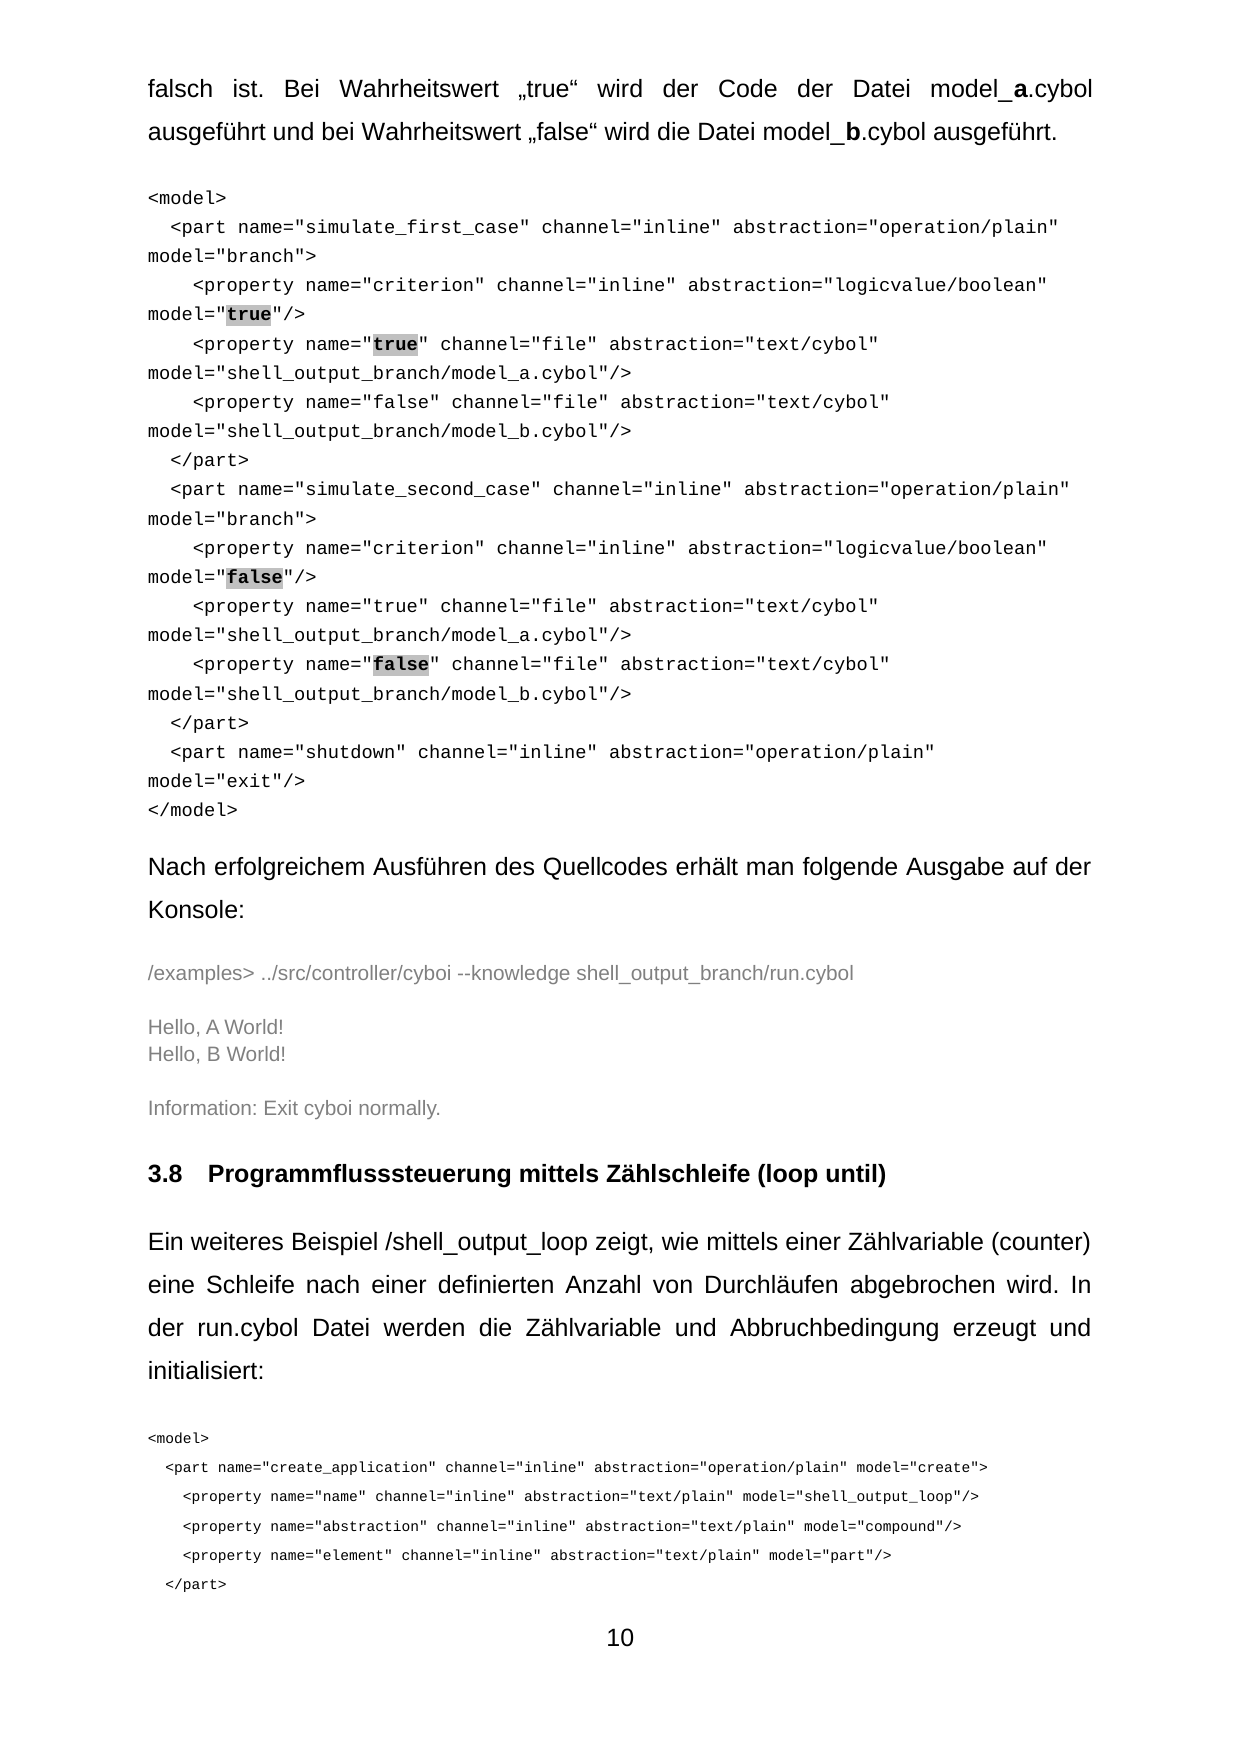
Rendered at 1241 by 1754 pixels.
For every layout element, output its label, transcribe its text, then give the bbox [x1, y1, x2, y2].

text Hello, B World! [148, 1040, 1093, 1067]
text /examples> ../src/controller/cyboi --knowledge shell_output_branch/run.cybol [148, 959, 1093, 986]
text <part name="create_application" channel="inline" abstraction="operation/plain" model="create"> [148, 1449, 1093, 1478]
text </part> [148, 706, 1093, 735]
text <model> [148, 1420, 1093, 1449]
text <property name="true" channel="file" abstraction="text/cybol" model="shell_output_branch/model_a.cybol"/> [148, 327, 1093, 385]
text Information: Exit cyboi normally. [148, 1094, 1093, 1121]
text <property name="element" channel="inline" abstraction="text/plain" model="part"/> [148, 1537, 1093, 1566]
text </model> [148, 793, 1093, 822]
text falsch ist. Bei Wahrheitswert „true“ wird der Code der Datei model_a.cybol ausgeführt und bei Wahrheitswert „false“ wird die Datei model_b.cybol ausgeführt. [148, 74, 1093, 146]
text </part> [148, 1566, 1093, 1595]
text <property name="true" channel="file" abstraction="text/cybol" model="shell_output_branch/model_a.cybol"/> [148, 589, 1093, 647]
text Hello, A World! [148, 1013, 1093, 1040]
text <part name="shutdown" channel="inline" abstraction="operation/plain" model="exit"/> [148, 735, 1093, 793]
text <property name="false" channel="file" abstraction="text/cybol" model="shell_output_branch/model_b.cybol"/> [148, 385, 1093, 443]
text <property name="name" channel="inline" abstraction="text/plain" model="shell_output_loop"/> [148, 1478, 1093, 1508]
text <property name="criterion" channel="inline" abstraction="logicvalue/boolean" model="false"/> [148, 531, 1093, 589]
text Ein weiteres Beispiel /shell_output_loop zeigt, wie mittels einer Zählvariable (counter) eine Schleife nach einer definierten Anzahl von Durchläufen abgebrochen wird. In der run.cybol Datei werden die Zählvariable und Abbruchbedingung erzeugt und initialisiert: [148, 1227, 1093, 1385]
text <property name="abstraction" channel="inline" abstraction="text/plain" model="compound"/> [148, 1508, 1093, 1537]
text </part> [148, 443, 1093, 472]
text Nach erfolgreichem Ausführen des Quellcodes erhält man folgende Ausgabe auf der Konsole: [148, 852, 1093, 923]
text <property name="criterion" channel="inline" abstraction="logicvalue/boolean" model="true"/> [148, 268, 1093, 327]
subtitle Programmflusssteuerung mittels Zählschleife (loop until) [148, 1159, 1093, 1187]
text <part name="simulate_second_case" channel="inline" abstraction="operation/plain" model="branch"> [148, 472, 1093, 531]
text <model> [148, 181, 1093, 210]
text <part name="simulate_first_case" channel="inline" abstraction="operation/plain" model="branch"> [148, 210, 1093, 268]
text <property name="false" channel="file" abstraction="text/cybol" model="shell_output_branch/model_b.cybol"/> [148, 647, 1093, 706]
